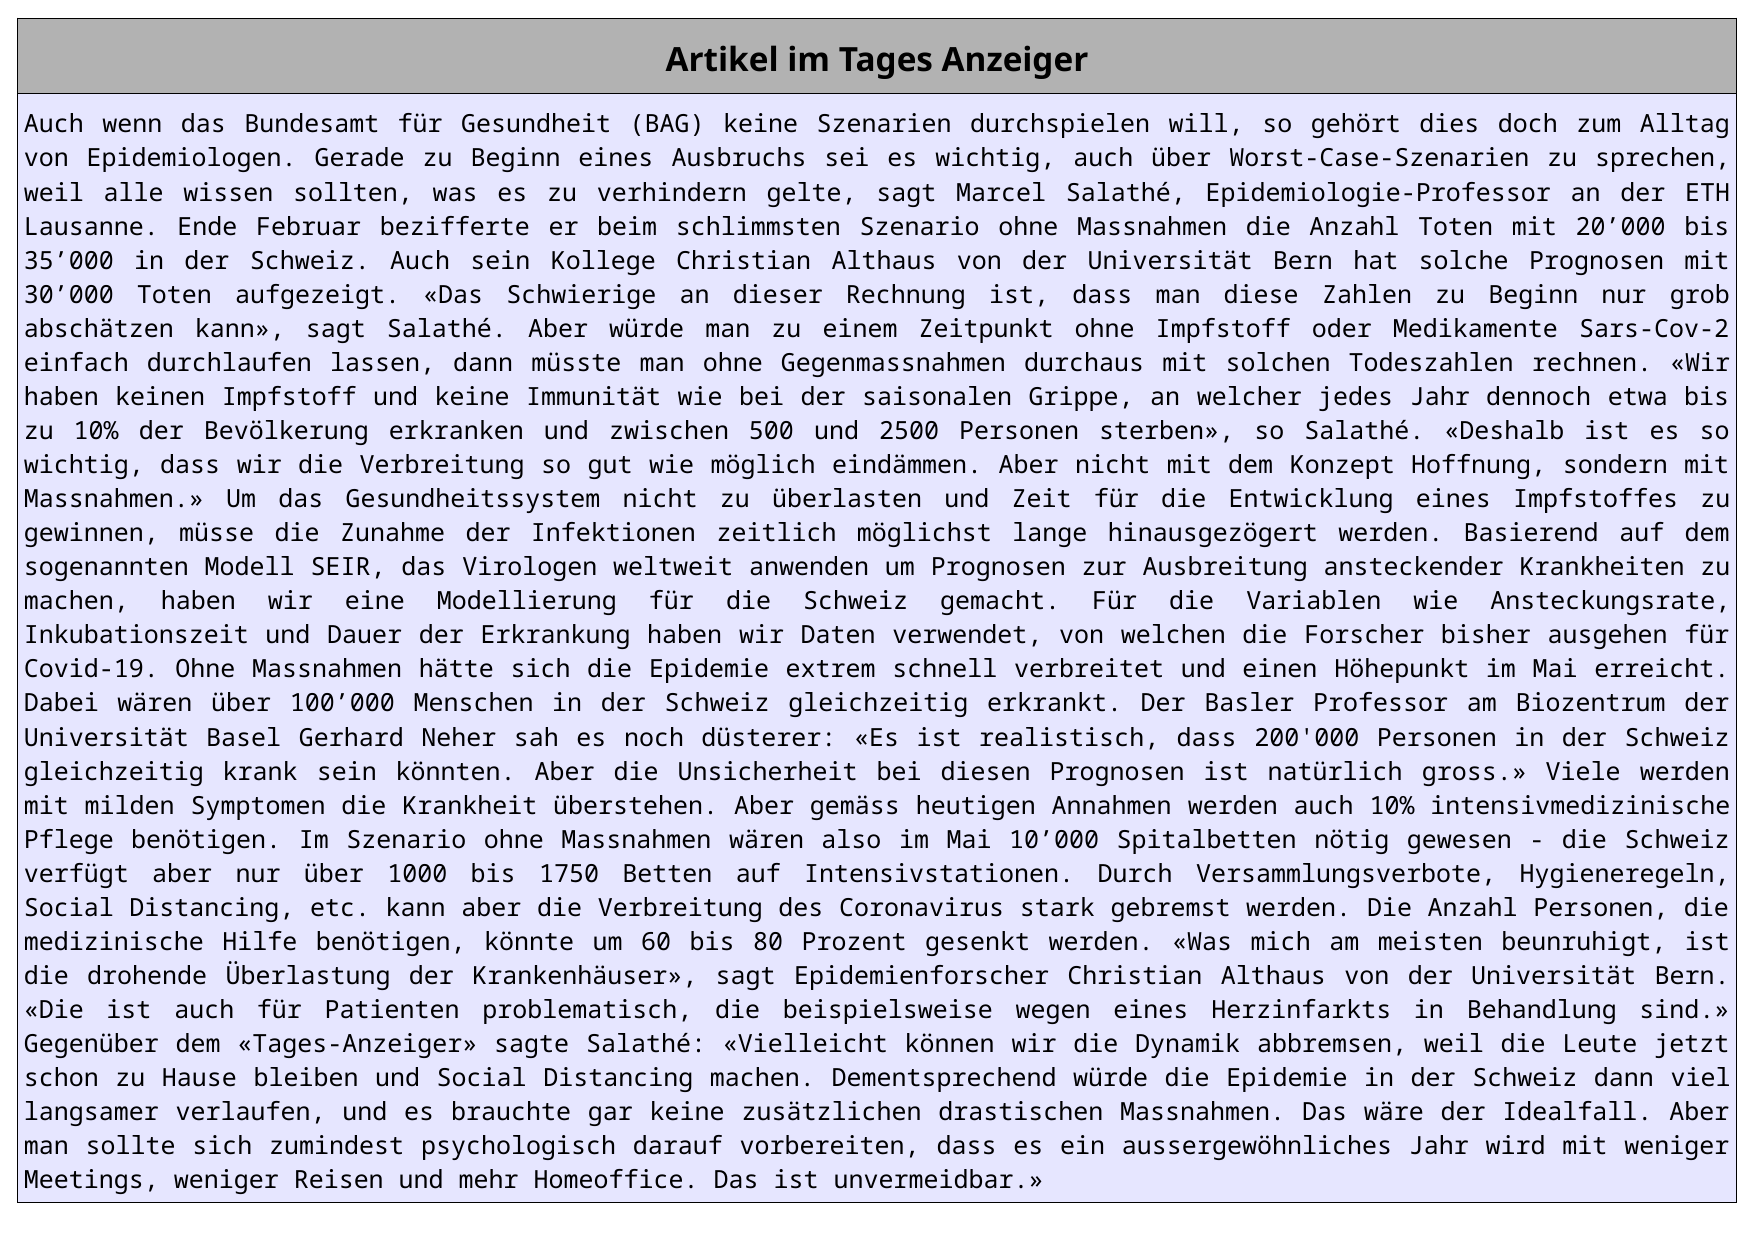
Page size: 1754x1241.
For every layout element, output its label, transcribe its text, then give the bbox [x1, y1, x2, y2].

table_cell Artikel im Tages Anzeiger [18, 19, 1736, 93]
table_cell Auch wenn das Bundesamt für Gesundheit (BAG) keine Szenarien durchspielen will, so gehört dies doch zum Alltag von Epidemiologen. Gerade zu Beginn eines Ausbruchs sei es wichtig, auch über Worst-Case-Szenarien zu sprechen, weil alle wissen sollten, was es zu verhindern gelte, sagt Marcel Salathé, Epidemiologie-Professor an der ETH Lausanne. Ende Februar bezifferte er beim schlimmsten Szenario ohne Massnahmen die Anzahl Toten mit 20’000 bis 35’000 in der Schweiz. Auch sein Kollege Christian Althaus von der Universität Bern hat solche Prognosen mit 30’000 Toten aufgezeigt. «Das Schwierige an dieser Rechnung ist, dass man diese Zahlen zu Beginn nur grob abschätzen kann», sagt Salathé. Aber würde man zu einem Zeitpunkt ohne Impfstoff oder Medikamente Sars-Cov-2 einfach durchlaufen lassen, dann müsste man ohne Gegenmassnahmen durchaus mit solchen Todeszahlen rechnen. «Wir haben keinen Impfstoff und keine Immunität wie bei der saisonalen Grippe, an welcher jedes Jahr dennoch etwa bis zu 10% der Bevölkerung erkranken und zwischen 500 und 2500 Personen sterben», so Salathé. «Deshalb ist es so wichtig, dass wir die Verbreitung so gut wie möglich eindämmen. Aber nicht mit dem Konzept Hoffnung, sondern mit Massnahmen.» Um das Gesundheitssystem nicht zu überlasten und Zeit für die Entwicklung eines Impfstoffes zu gewinnen, müsse die Zunahme der Infektionen zeitlich möglichst lange hinausgezögert werden. Basierend auf dem sogenannten Modell SEIR, das Virologen weltweit anwenden um Prognosen zur Ausbreitung ansteckender Krankheiten zu machen, haben wir eine Modellierung für die Schweiz gemacht. Für die Variablen wie Ansteckungsrate, Inkubationszeit und Dauer der Erkrankung haben wir Daten verwendet, von welchen die Forscher bisher ausgehen für Covid-19. Ohne Massnahmen hätte sich die Epidemie extrem schnell verbreitet und einen Höhepunkt im Mai erreicht. Dabei wären über 100’000 Menschen in der Schweiz gleichzeitig erkrankt. Der Basler Professor am Biozentrum der Universität Basel Gerhard Neher sah es noch düsterer: «Es ist realistisch, dass 200'000 Personen in der Schweiz gleichzeitig krank sein könnten. Aber die Unsicherheit bei diesen Prognosen ist natürlich gross.» Viele werden mit milden Symptomen die Krankheit überstehen. Aber gemäss heutigen Annahmen werden auch 10% intensivmedizinische Pflege benötigen. Im Szenario ohne Massnahmen wären also im Mai 10’000 Spitalbetten nötig gewesen - die Schweiz verfügt aber nur über 1000 bis 1750 Betten auf Intensivstationen. Durch Versammlungsverbote, Hygieneregeln, Social Distancing, etc. kann aber die Verbreitung des Coronavirus stark gebremst werden. Die Anzahl Personen, die medizinische Hilfe benötigen, könnte um 60 bis 80 Prozent gesenkt werden. «Was mich am meisten beunruhigt, ist die drohende Überlastung der Krankenhäuser», sagt Epidemienforscher Christian Althaus von der Universität Bern. «Die ist auch für Patienten problematisch, die beispielsweise wegen eines Herzinfarkts in Behandlung sind.» Gegenüber dem «Tages-Anzeiger» sagte Salathé: «Vielleicht können wir die Dynamik abbremsen, weil die Leute jetzt schon zu Hause bleiben und Social Distancing machen. Dementsprechend würde die Epi­demie in der Schweiz dann viel langsamer verlaufen, und es brauchte gar keine zusätzlichen drastischen Massnahmen. Das wäre der Idealfall. Aber man sollte sich zumindest psychologisch darauf vorbereiten, dass es ein aussergewöhnliches Jahr wird mit weniger Meetings, weniger Reisen und mehr Homeoffice. Das ist unvermeidbar.» [18, 94, 1736, 1202]
